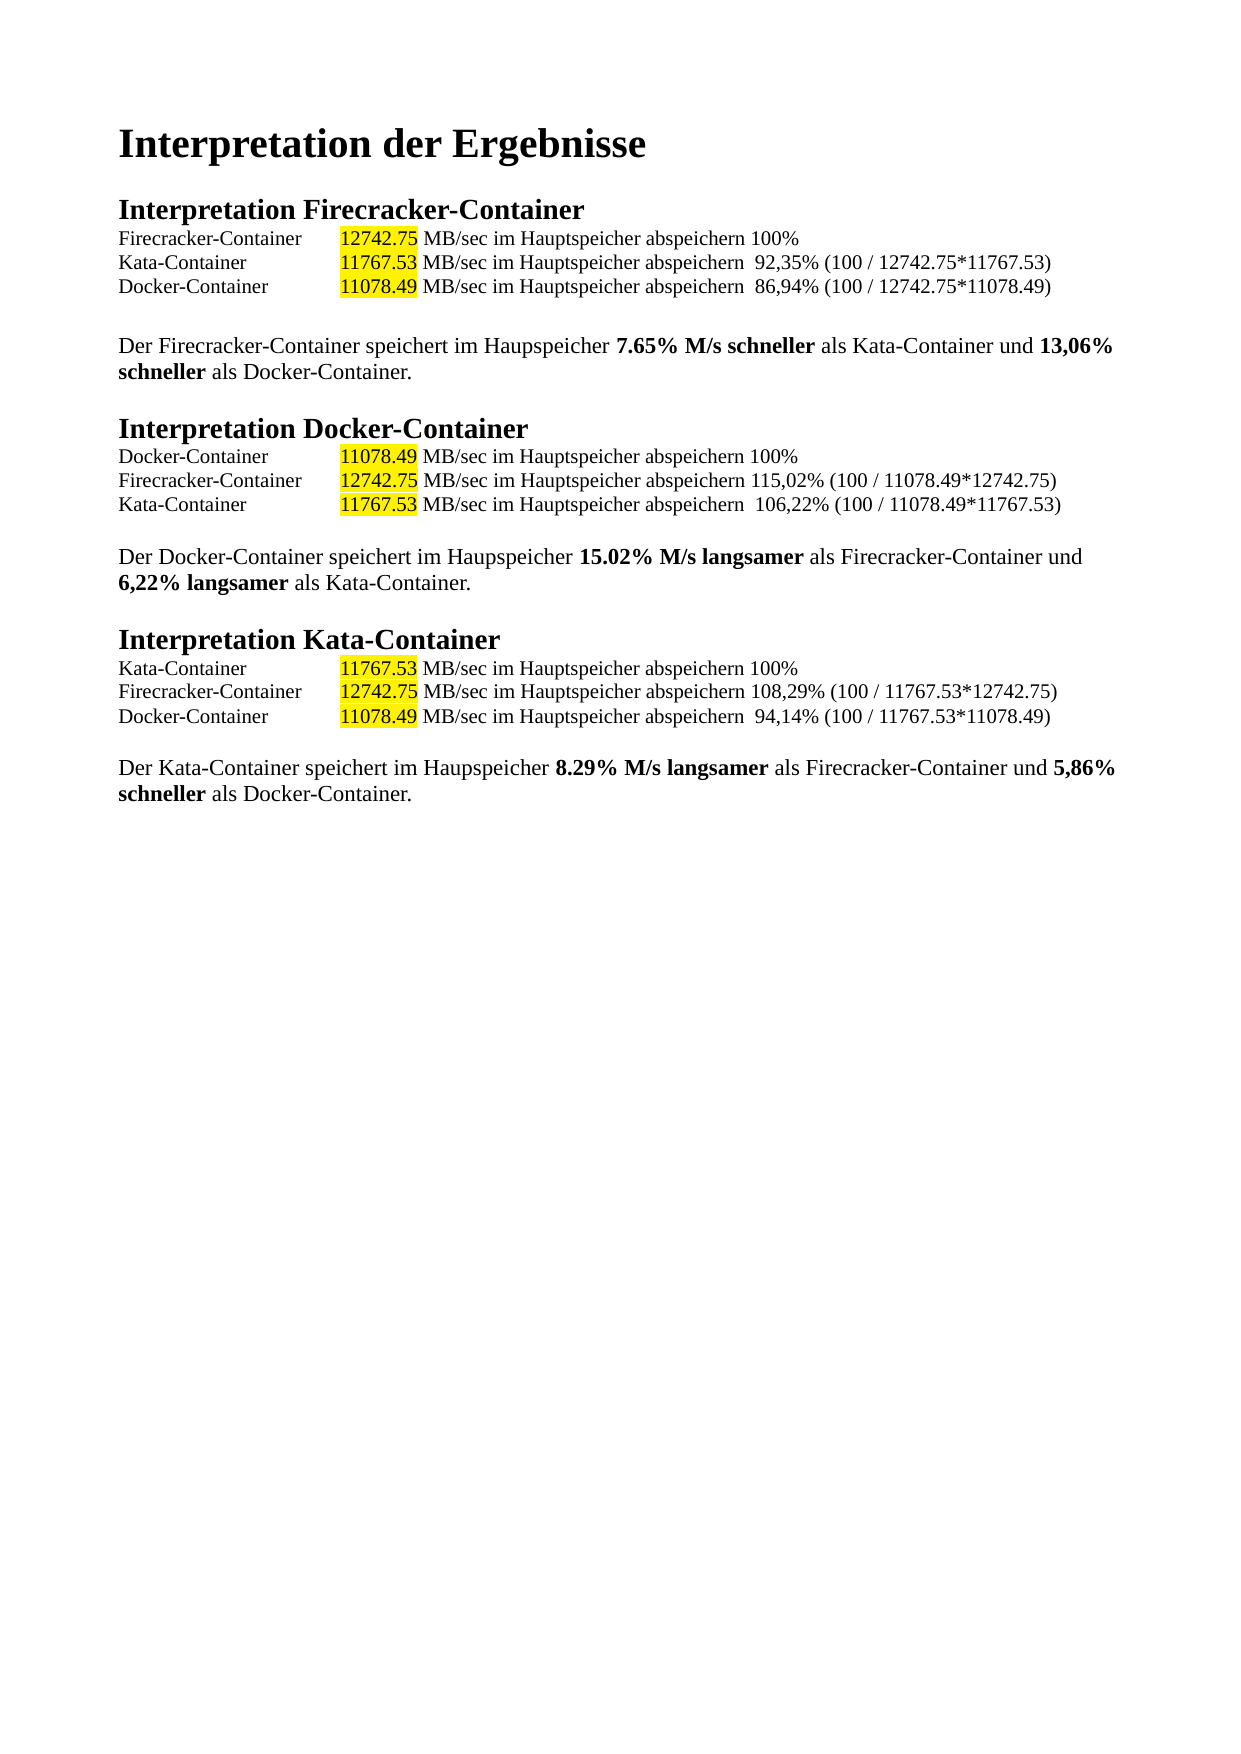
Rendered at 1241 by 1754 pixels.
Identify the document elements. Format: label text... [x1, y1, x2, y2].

text Interpretation der Ergebnisse [118, 118, 1122, 166]
text Kata-Container 11767.53 MB/sec im Hauptspeicher abspeichern 100% [118, 655, 1122, 679]
text Kata-Container 11767.53 MB/sec im Hauptspeicher abspeichern 92,35% (100 / 12742.75*11767.53) [118, 250, 1122, 274]
text Docker-Container 11078.49 MB/sec im Hauptspeicher abspeichern 86,94% (100 / 12742.75*11078.49) [118, 274, 1122, 298]
text Docker-Container 11078.49 MB/sec im Hauptspeicher abspeichern 100% [118, 444, 1122, 468]
text Interpretation Docker-Container [118, 411, 1122, 444]
text Der Docker-Container speichert im Haupspeicher 15.02% M/s langsamer als Firecracker-Container und 6,22% langsamer als Kata-Container. [118, 543, 1122, 596]
text Interpretation Firecracker-Container [118, 192, 1122, 226]
text Kata-Container 11767.53 MB/sec im Hauptspeicher abspeichern 106,22% (100 / 11078.49*11767.53) [118, 492, 1122, 516]
text Interpretation Kata-Container [118, 622, 1122, 655]
text Docker-Container 11078.49 MB/sec im Hauptspeicher abspeichern 94,14% (100 / 11767.53*11078.49) [118, 703, 1122, 728]
text Firecracker-Container 12742.75 MB/sec im Hauptspeicher abspeichern 115,02% (100 / 11078.49*12742.75) [118, 468, 1122, 492]
text Der Kata-Container speichert im Haupspeicher 8.29% M/s langsamer als Firecracker-Container und 5,86% schneller als Docker-Container. [118, 754, 1122, 807]
text Der Firecracker-Container speichert im Haupspeicher 7.65% M/s schneller als Kata-Container und 13,06% schneller als Docker-Container. [118, 332, 1122, 384]
text Firecracker-Container 12742.75 MB/sec im Hauptspeicher abspeichern 100% [118, 226, 1122, 250]
text Firecracker-Container 12742.75 MB/sec im Hauptspeicher abspeichern 108,29% (100 / 11767.53*12742.75) [118, 679, 1122, 703]
